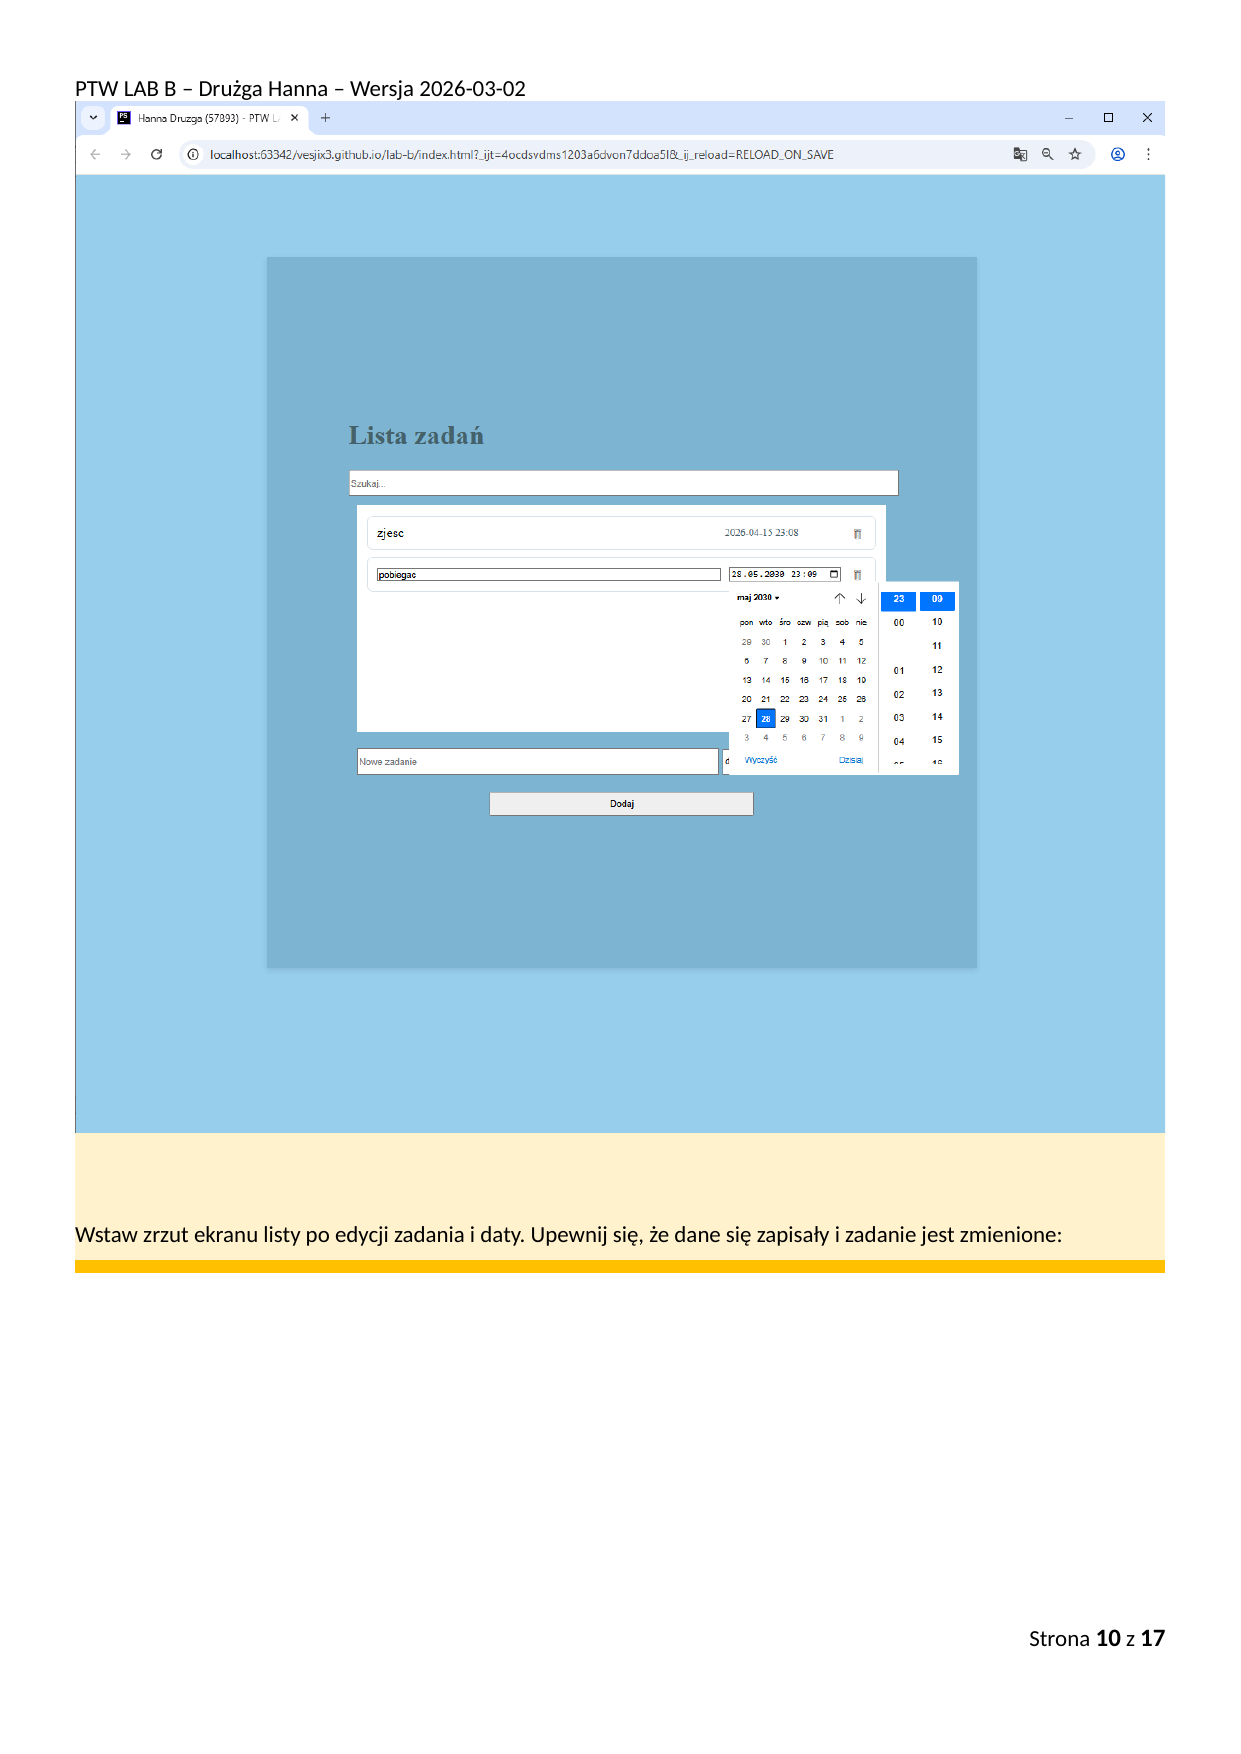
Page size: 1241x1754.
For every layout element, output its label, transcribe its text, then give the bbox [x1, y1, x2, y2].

picture [75, 101, 1166, 1133]
text Wstaw zrzut ekranu listy po edycji zadania i daty. Upewnij się, że dane się zapisały i zadanie jest zmienione: [75, 1195, 1165, 1260]
